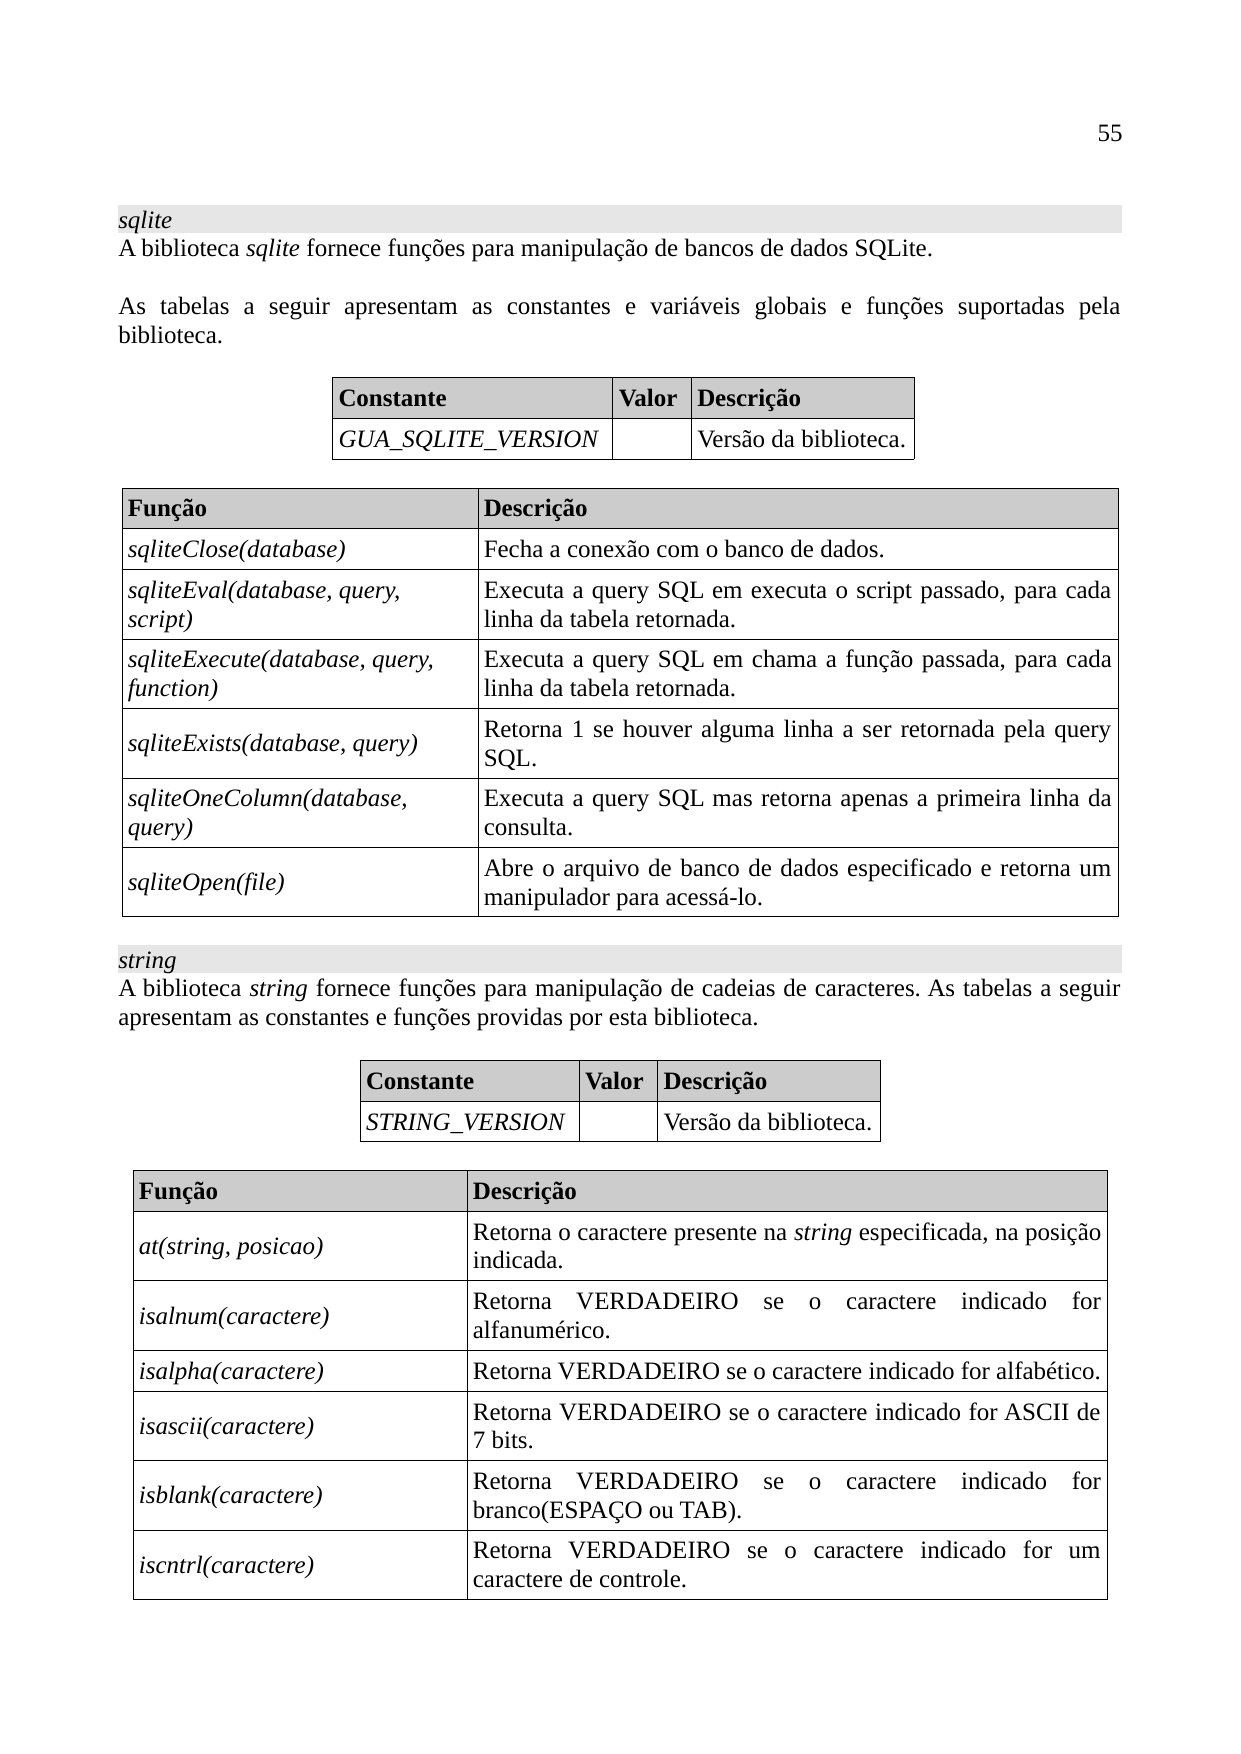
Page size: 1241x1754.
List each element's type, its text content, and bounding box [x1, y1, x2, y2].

table_cell sqliteOpen(file) [123, 848, 478, 916]
table_cell Retorna VERDADEIRO se o caractere indicado for ASCII de 7 bits. [468, 1392, 1107, 1460]
text A biblioteca sqlite fornece funções para manipulação de bancos de dados SQLite. [118, 233, 1122, 262]
table_cell Retorna o caractere presente na string especificada, na posição indicada. [468, 1212, 1107, 1280]
table_header Valor [613, 378, 691, 418]
table_cell Retorna VERDADEIRO se o caractere indicado for branco(ESPAÇO ou TAB). [468, 1461, 1107, 1529]
table_cell GUA_SQLITE_VERSION [333, 419, 612, 459]
table_cell sqliteOneColumn(database, query) [123, 779, 478, 847]
table_cell Versão da biblioteca. [658, 1102, 880, 1141]
text As tabelas a seguir apresentam as constantes e variáveis globais e funções suportadas pela biblioteca. [118, 291, 1122, 348]
table_cell sqliteEval(database, query, script) [123, 570, 478, 638]
table_cell Executa a query SQL em chama a função passada, para cada linha da tabela retornada. [479, 640, 1118, 708]
table_header Descrição [658, 1061, 880, 1101]
table_cell sqliteExecute(database, query, function) [123, 640, 478, 708]
table_header Descrição [692, 378, 914, 418]
table_cell isalpha(caractere) [134, 1351, 467, 1391]
table_header Constante [361, 1061, 579, 1101]
table_cell STRING_VERSION [361, 1102, 579, 1141]
table_cell iscntrl(caractere) [134, 1531, 467, 1599]
table_cell isascii(caractere) [134, 1392, 467, 1460]
table_cell Executa a query SQL mas retorna apenas a primeira linha da consulta. [479, 779, 1118, 847]
text A biblioteca string fornece funções para manipulação de cadeias de caracteres. As tabelas a seguir apresentam as constantes e funções providas por esta biblioteca. [118, 973, 1122, 1031]
table_header Descrição [479, 489, 1118, 528]
table_cell isblank(caractere) [134, 1461, 467, 1529]
table_cell Versão da biblioteca. [692, 419, 914, 459]
table_header Função [134, 1171, 467, 1211]
table_cell [580, 1102, 657, 1141]
table_header Constante [333, 378, 612, 418]
table_cell Executa a query SQL em executa o script passado, para cada linha da tabela retornada. [479, 570, 1118, 638]
text sqlite [118, 205, 1122, 233]
table_header Descrição [468, 1171, 1107, 1211]
table_header Valor [580, 1061, 657, 1101]
table_cell sqliteExists(database, query) [123, 709, 478, 777]
table_cell sqliteClose(database) [123, 529, 478, 569]
table_cell Retorna VERDADEIRO se o caractere indicado for alfanumérico. [468, 1281, 1107, 1350]
text string [118, 945, 1122, 973]
table_cell Retorna VERDADEIRO se o caractere indicado for um caractere de controle. [468, 1531, 1107, 1599]
table_cell Retorna VERDADEIRO se o caractere indicado for alfabético. [468, 1351, 1107, 1391]
table_header Função [123, 489, 478, 528]
table_cell [613, 419, 691, 459]
table_cell at(string, posicao) [134, 1212, 467, 1280]
table_cell Retorna 1 se houver alguma linha a ser retornada pela query SQL. [479, 709, 1118, 777]
table_cell isalnum(caractere) [134, 1281, 467, 1350]
table_cell Abre o arquivo de banco de dados especificado e retorna um manipulador para acessá-lo. [479, 848, 1118, 916]
table_cell Fecha a conexão com o banco de dados. [479, 529, 1118, 569]
